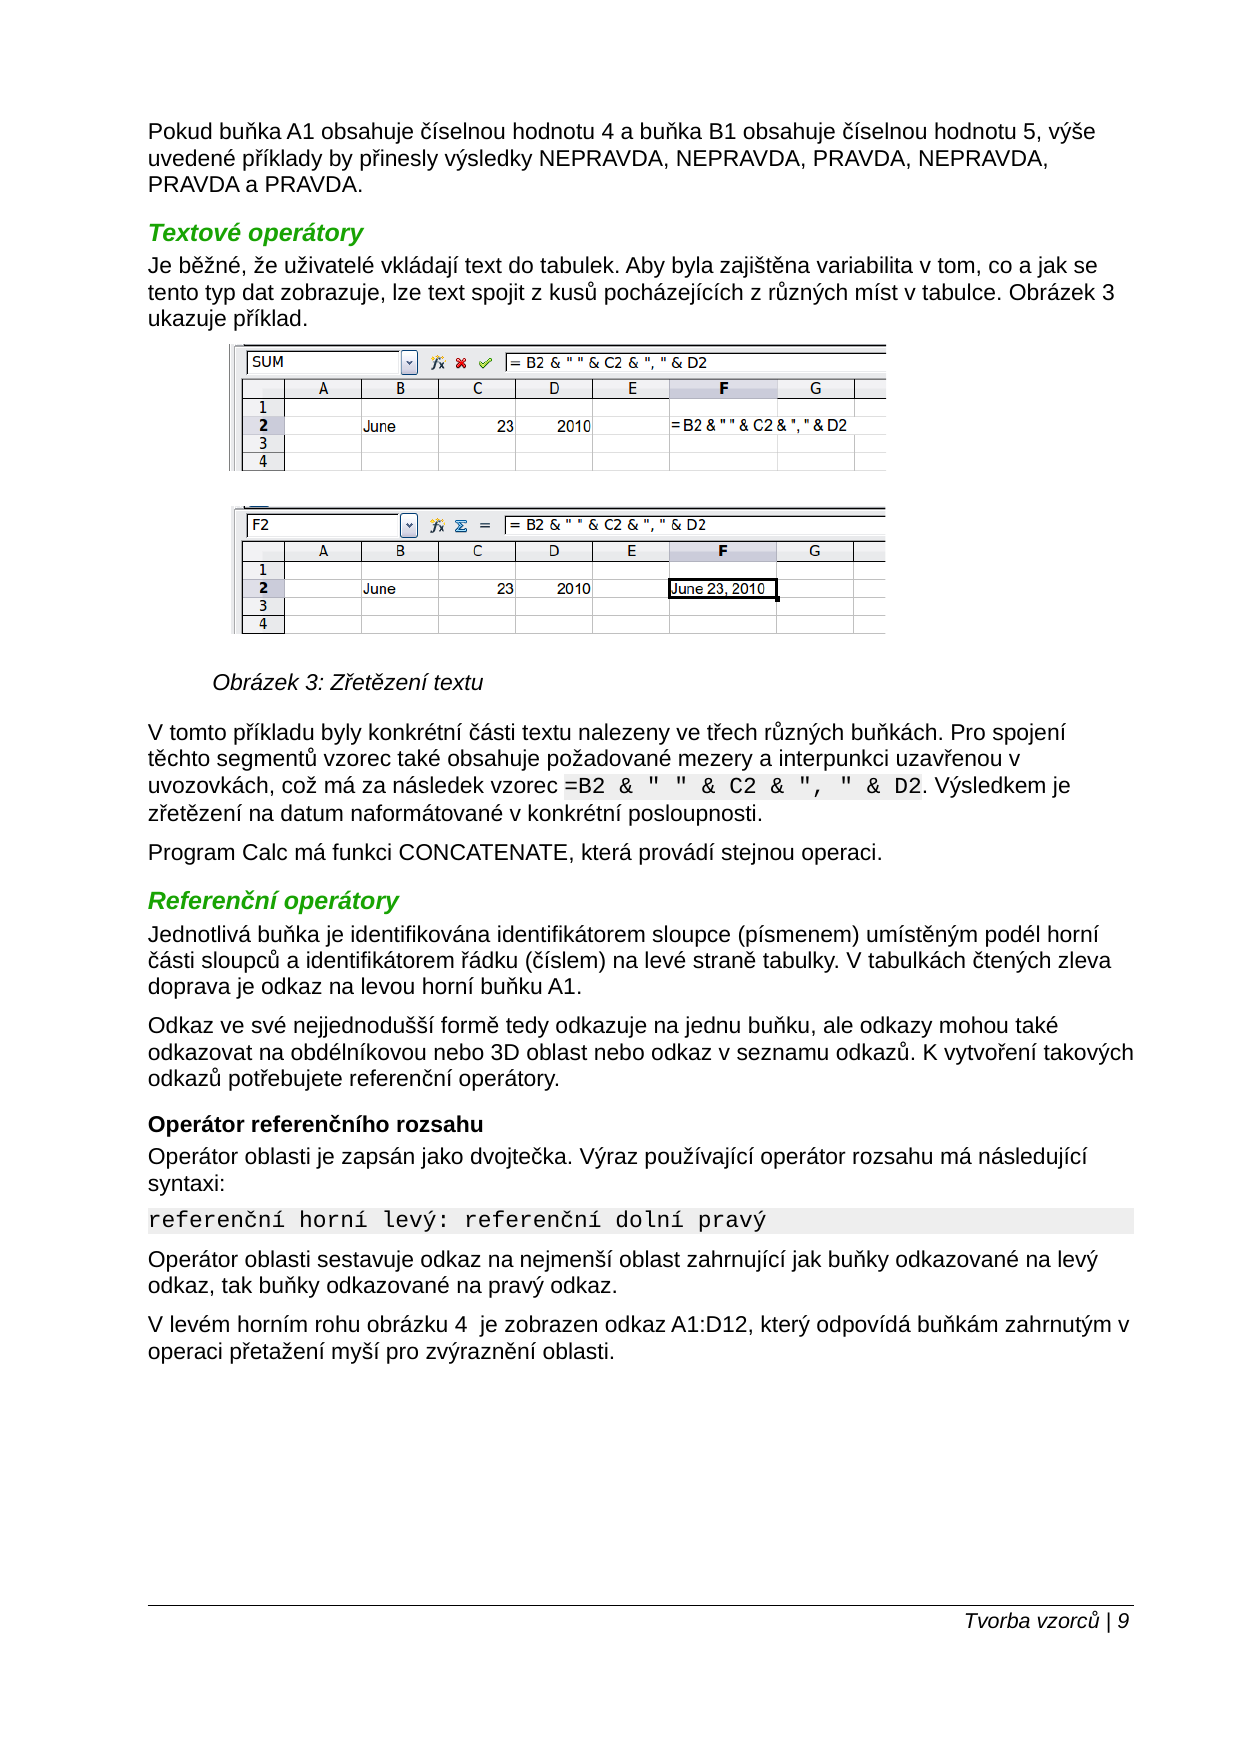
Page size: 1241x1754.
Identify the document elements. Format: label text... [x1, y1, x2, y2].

subtitle Textové operátory [148, 218, 1134, 247]
text Odkaz ve své nejjednodušší formě tedy odkazuje na jednu buňku, ale odkazy mohou také odkazovat na obdélníkovou nebo 3D oblast nebo odkaz v seznamu odkazů. K vytvoření takových odkazů potřebujete referenční operátory. [148, 1012, 1134, 1091]
picture [230, 506, 886, 634]
subtitle Operátor referenčního rozsahu [148, 1111, 1134, 1137]
text Je běžné, že uživatelé vkládají text do tabulek. Aby byla zajištěna variabilita v tom, co a jak se tento typ dat zobrazuje, lze text spojit z kusů pocházejících z různých míst v tabulce. Obrázek 3 ukazuje příklad. [148, 252, 1134, 332]
text Jednotlivá buňka je identifikována identifikátorem sloupce (písmenem) umístěným podél horní části sloupců a identifikátorem řádku (číslem) na levé straně tabulky. V tabulkách čtených zleva doprava je odkaz na levou horní buňku A1. [148, 921, 1134, 1000]
subtitle Referenční operátory [148, 886, 1134, 915]
table_cell [212, 506, 903, 669]
table_cell Obrázek 3: Zřetězení textu [212, 669, 903, 719]
text V levém horním rohu obrázku 4 je zobrazen odkaz A1:D12, který odpovídá buňkám zahrnutým v operaci přetažení myší pro zvýraznění oblasti. [148, 1311, 1134, 1364]
text referenční horní levý: referenční dolní pravý [766, 1208, 1134, 1234]
text V tomto příkladu byly konkrétní části textu nalezeny ve třech různých buňkách. Pro spojení těchto segmentů vzorec také obsahuje požadované mezery a interpunkci uzavřenou v uvozovkách, což má za následek vzorec =B2 & " " & C2 & ", " & D2. Výsledkem je zřetězení na datum naformátované v konkrétní posloupnosti. [148, 719, 1134, 826]
text Operátor oblasti sestavuje odkaz na nejmenší oblast zahrnující jak buňky odkazované na levý odkaz, tak buňky odkazované na pravý odkaz. [148, 1246, 1134, 1299]
picture [229, 344, 887, 471]
table_header [212, 344, 903, 506]
text Operátor oblasti je zapsán jako dvojtečka. Výraz používající operátor rozsahu má následující syntaxi: [148, 1143, 1134, 1196]
text Program Calc má funkci CONCATENATE, která provádí stejnou operaci. [148, 839, 1134, 865]
text Pokud buňka A1 obsahuje číselnou hodnotu 4 a buňka B1 obsahuje číselnou hodnotu 5, výše uvedené příklady by přinesly výsledky NEPRAVDA, NEPRAVDA, PRAVDA, NEPRAVDA, PRAVDA a PRAVDA. [148, 118, 1134, 197]
